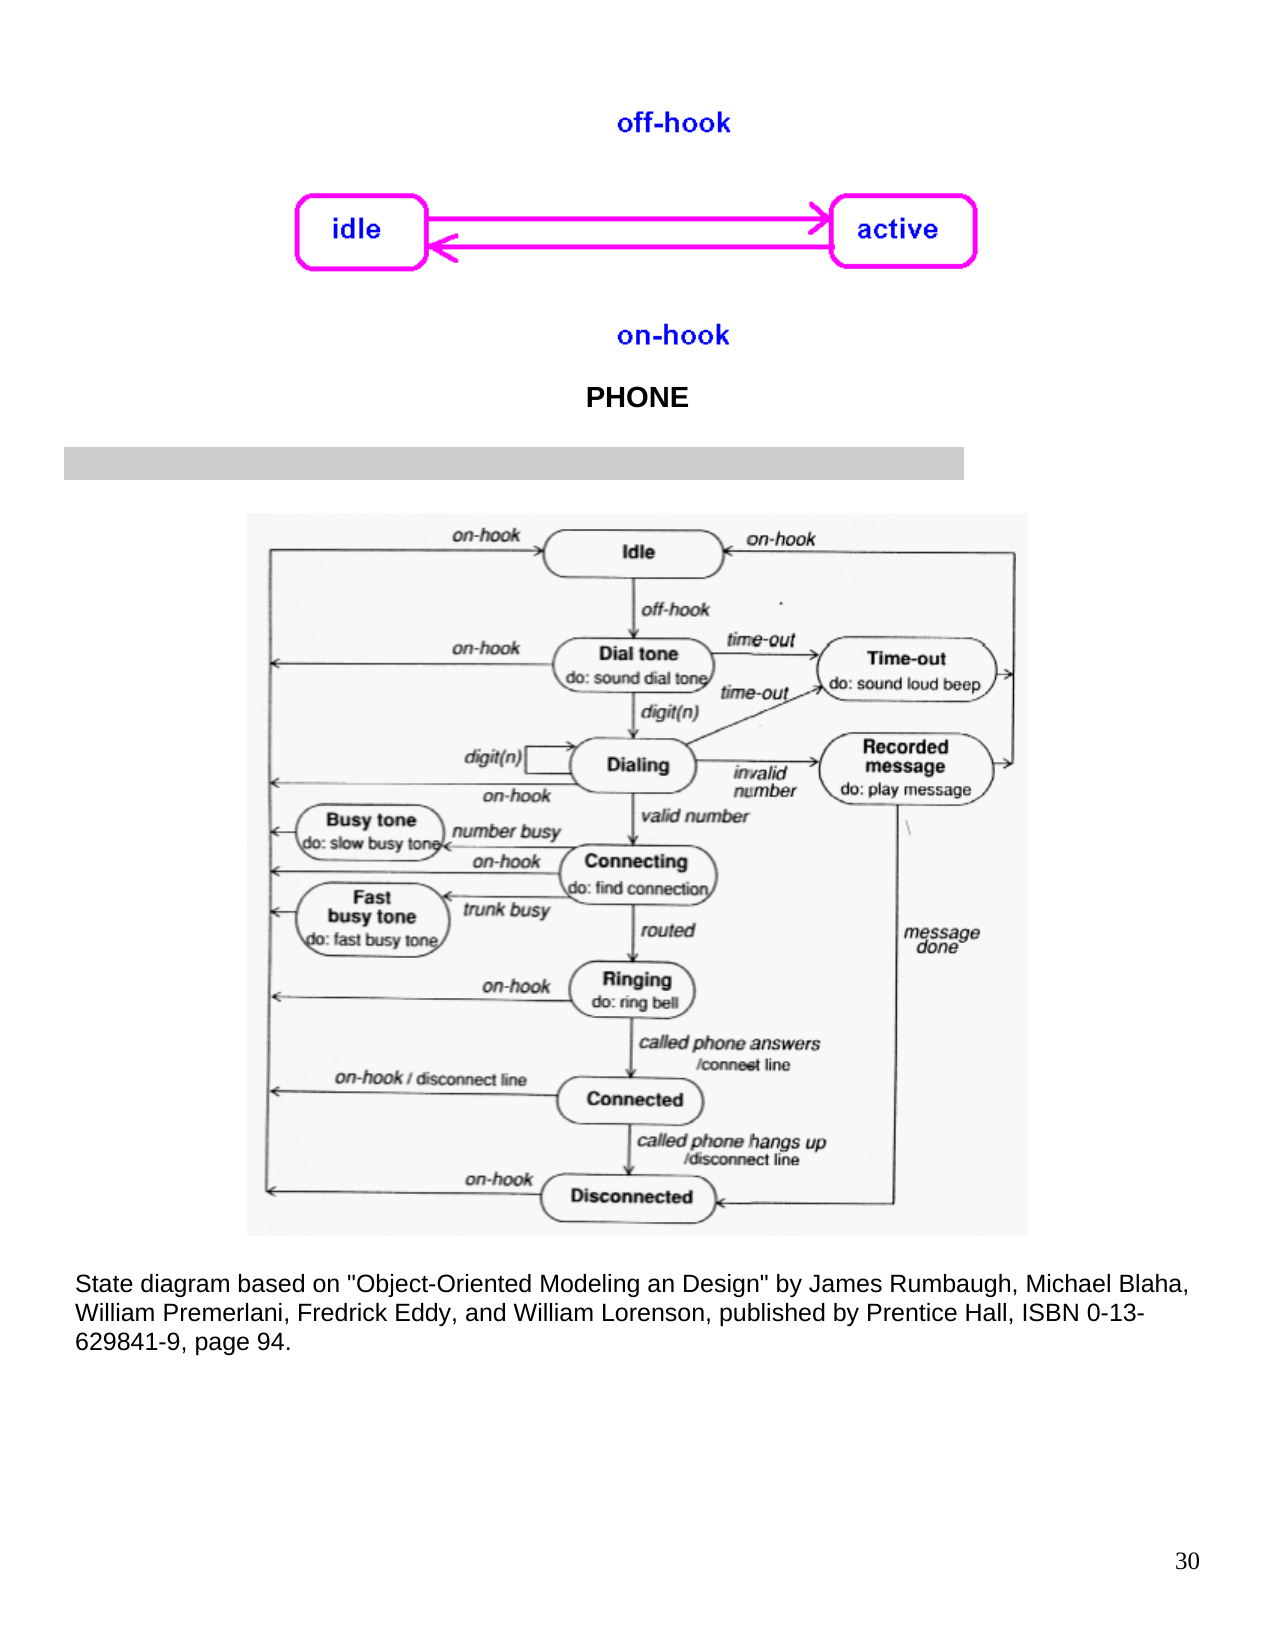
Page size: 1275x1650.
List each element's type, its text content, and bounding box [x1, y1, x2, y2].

table_header [64, 447, 964, 480]
text State diagram based on "Object-Oriented Modeling an Design" by James Rumbaugh, Michael Blaha, William Premerlani, Fredrick Eddy, and William Lorenson, published by Prentice Hall, ISBN 0-13-629841-9, page 94. [75, 1269, 1200, 1355]
text PHONE [75, 380, 1200, 413]
